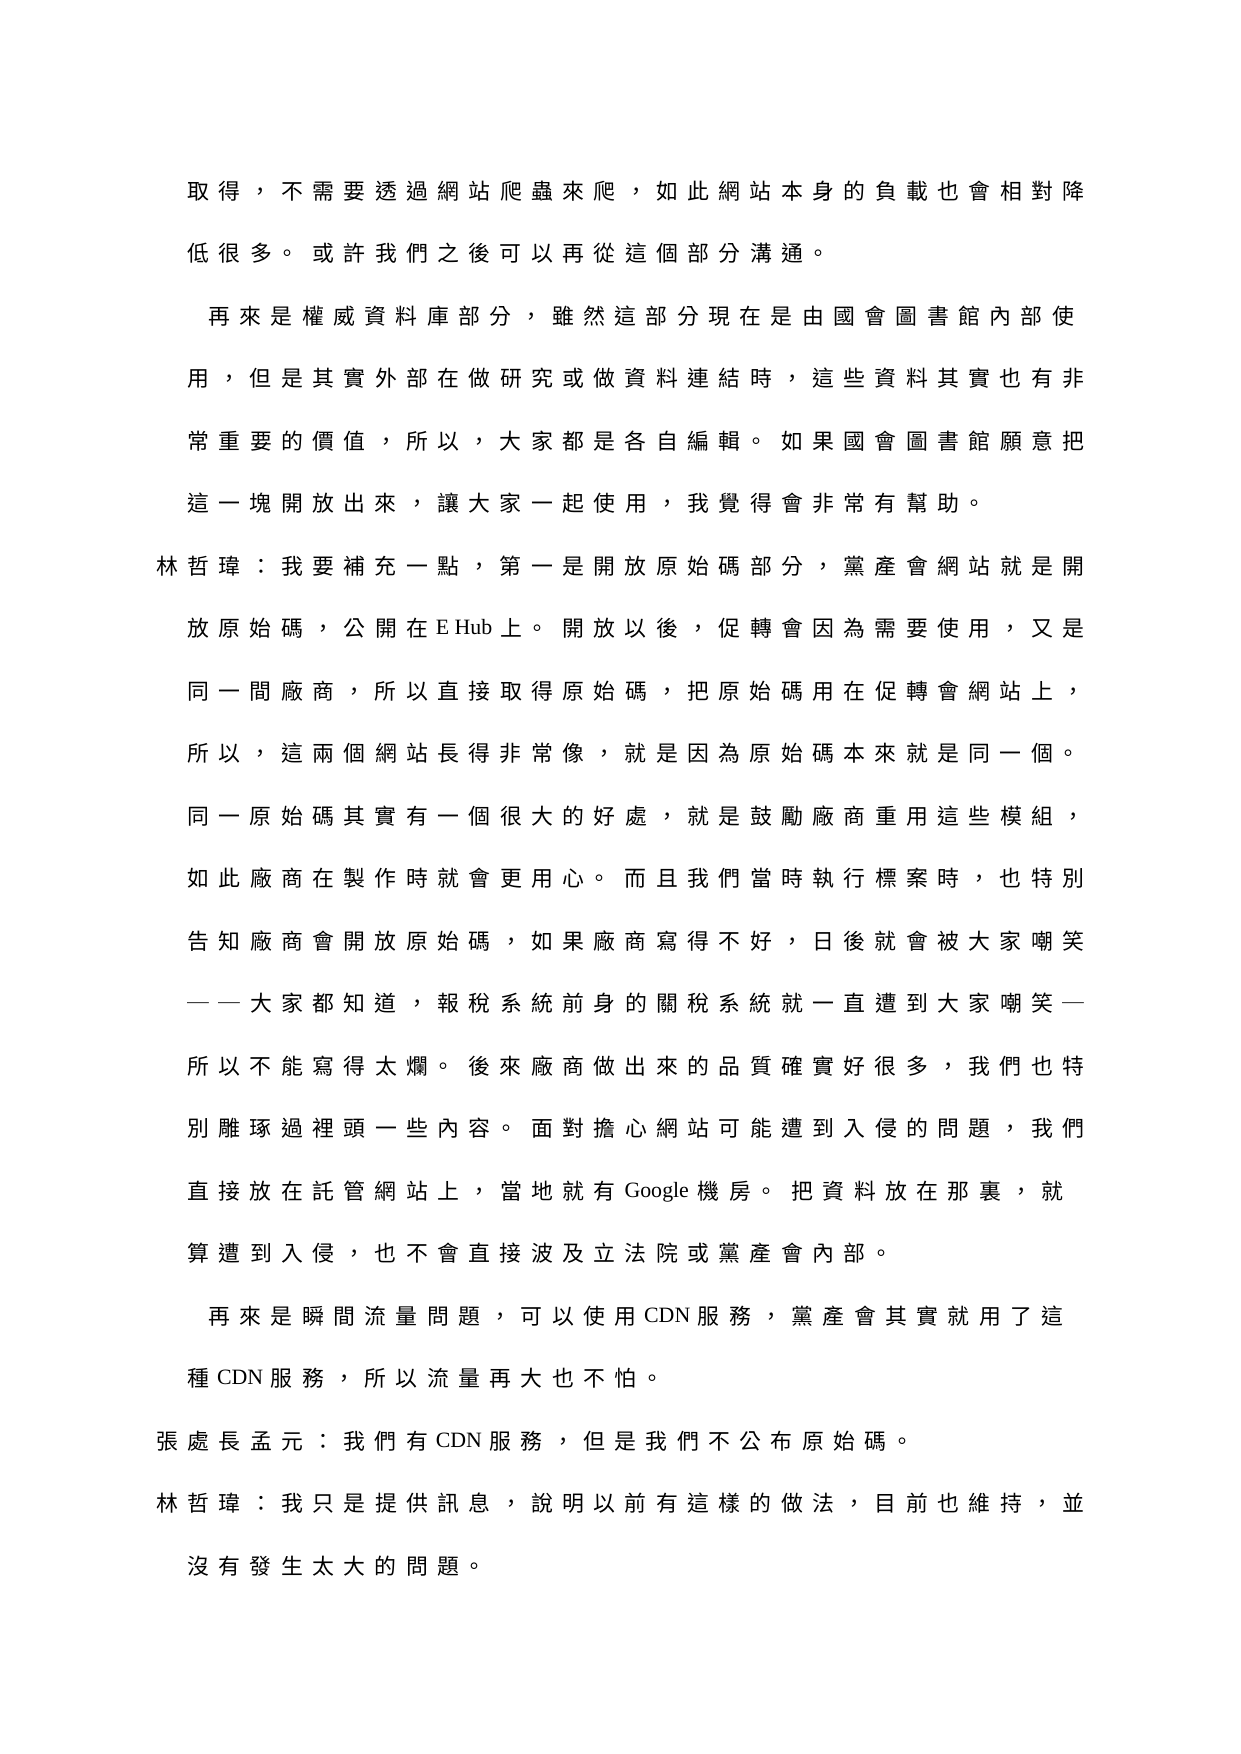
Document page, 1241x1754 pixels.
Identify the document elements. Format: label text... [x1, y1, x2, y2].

text 取得，不需要透過網站爬蟲來爬，如此網站本身的負載也會相對降低很多。或許我們之後可以再從這個部分溝通。 [151, 158, 1089, 283]
text 林哲瑋：我只是提供訊息，說明以前有這樣的做法，目前也維持，並沒有發生太大的問題。 [151, 1471, 1089, 1596]
text 林哲瑋：我要補充一點，第一是開放原始碼部分，黨產會網站就是開放原始碼，公開在E Hub上。開放以後，促轉會因為需要使用，又是同一間廠商，所以直接取得原始碼，把原始碼用在促轉會網站上，所以，這兩個網站長得非常像，就是因為原始碼本來就是同一個。同一原始碼其實有一個很大的好處，就是鼓勵廠商重用這些模組，如此廠商在製作時就會更用心。而且我們當時執行標案時，也特別告知廠商會開放原始碼，如果廠商寫得不好，日後就會被大家嘲笑──大家都知道，報稅系統前身的關稅系統就一直遭到大家嘲笑─所以不能寫得太爛。後來廠商做出來的品質確實好很多，我們也特別雕琢過裡頭一些內容。面對擔心網站可能遭到入侵的問題，我們直接放在託管網站上，當地就有Google機房。把資料放在那裏，就算遭到入侵，也不會直接波及立法院或黨產會內部。 [151, 533, 1089, 1283]
text 張處長孟元：我們有CDN服務，但是我們不公布原始碼。 [151, 1408, 1089, 1471]
text 再來是權威資料庫部分，雖然這部分現在是由國會圖書館內部使用，但是其實外部在做研究或做資料連結時，這些資料其實也有非常重要的價值，所以，大家都是各自編輯。如果國會圖書館願意把這一塊開放出來，讓大家一起使用，我覺得會非常有幫助。 [173, 283, 1089, 533]
text 再來是瞬間流量問題，可以使用CDN服務，黨產會其實就用了這種CDN服務，所以流量再大也不怕。 [173, 1283, 1089, 1408]
